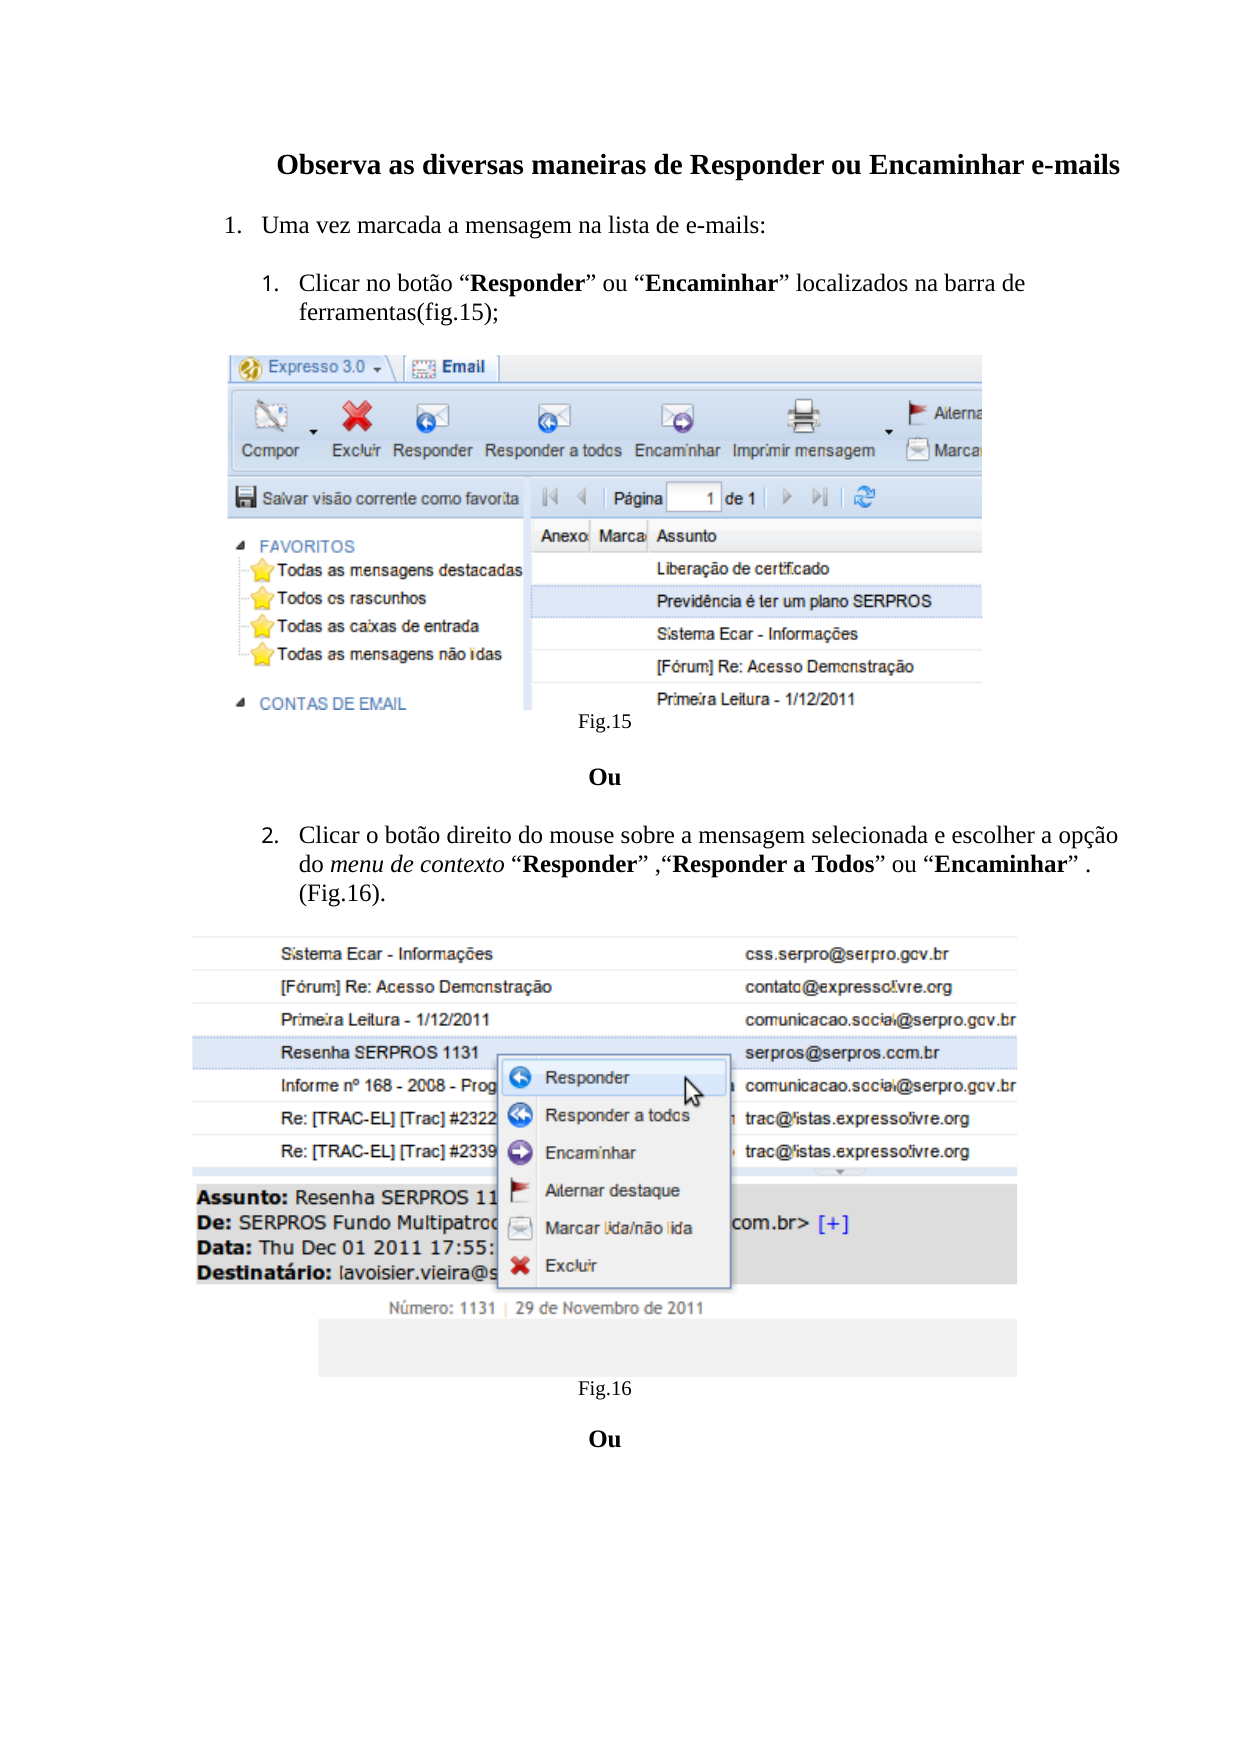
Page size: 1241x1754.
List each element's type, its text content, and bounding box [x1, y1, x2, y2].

list Clicar o botão direito do mouse sobre a mensagem selecionada e escolher a opção do menu de contexto “Responder” ,“Responder a Todos” ou “Encaminhar” . (Fig.16). [261, 820, 1136, 907]
list Clicar no botão “Responder” ou “Encaminhar” localizados na barra de ferramentas(fig.15); [261, 268, 1136, 326]
picture [227, 355, 982, 710]
text Ou [73, 1424, 1136, 1453]
text Ou [73, 762, 1136, 791]
picture [192, 935, 1018, 1377]
list Uma vez marcada a mensagem na lista de e-mails: [223, 210, 1136, 239]
text Fig.15 [73, 355, 1136, 733]
text Fig.16 [73, 936, 1136, 1400]
list Observa as diversas maneiras de Responder ou Encaminhar e-mails [223, 147, 1136, 180]
